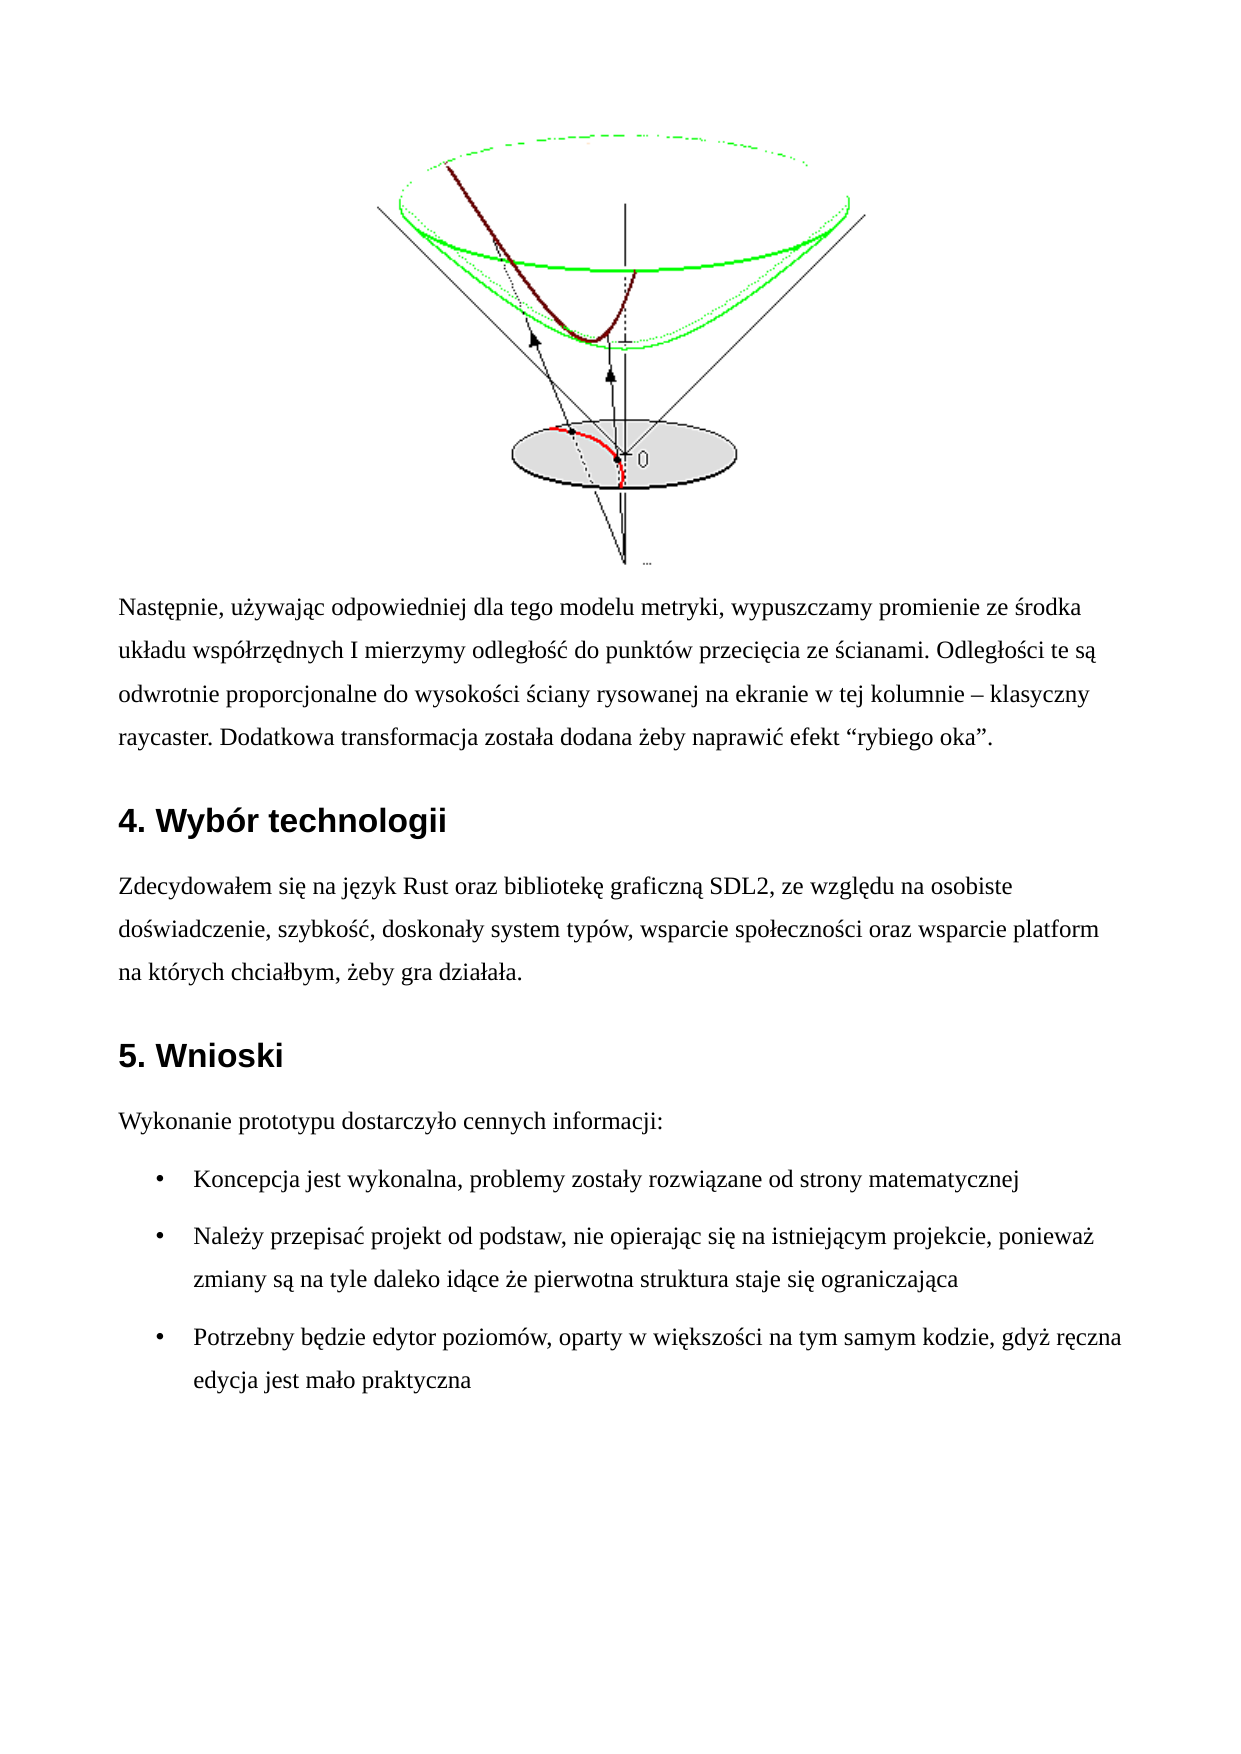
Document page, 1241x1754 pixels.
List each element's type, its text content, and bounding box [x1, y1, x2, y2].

list Należy przepisać projekt od podstaw, nie opierając się na istniejącym projekcie, ponieważ zmiany są na tyle daleko idące że pierwotna struktura staje się ograniczająca [156, 1221, 1122, 1293]
subtitle 5. Wnioski [118, 1036, 1122, 1074]
list Koncepcja jest wykonalna, problemy zostały rozwiązane od strony matematycznej [156, 1164, 1122, 1192]
text Następnie, używając odpowiedniej dla tego modelu metryki, wypuszczamy promienie ze środka układu współrzędnych I mierzymy odległość do punktów przecięcia ze ścianami. Odległości te są odwrotnie proporcjonalne do wysokości ściany rysowanej na ekranie w tej kolumnie – klasyczny raycaster. Dodatkowa transformacja została dodana żeby naprawić efekt “rybiego oka”. [118, 118, 1122, 751]
text Wykonanie prototypu dostarczyło cennych informacji: [118, 1106, 1122, 1135]
text Zdecydowałem się na język Rust oraz bibliotekę graficzną SDL2, ze względu na osobiste doświadczenie, szybkość, doskonały system typów, wsparcie społeczności oraz wsparcie platform na których chciałbym, żeby gra działała. [118, 871, 1122, 986]
picture [365, 118, 875, 579]
list Potrzebny będzie edytor poziomów, oparty w większości na tym samym kodzie, gdyż ręczna edycja jest mało praktyczna [156, 1322, 1122, 1394]
subtitle 4. Wybór technologii [118, 800, 1122, 839]
